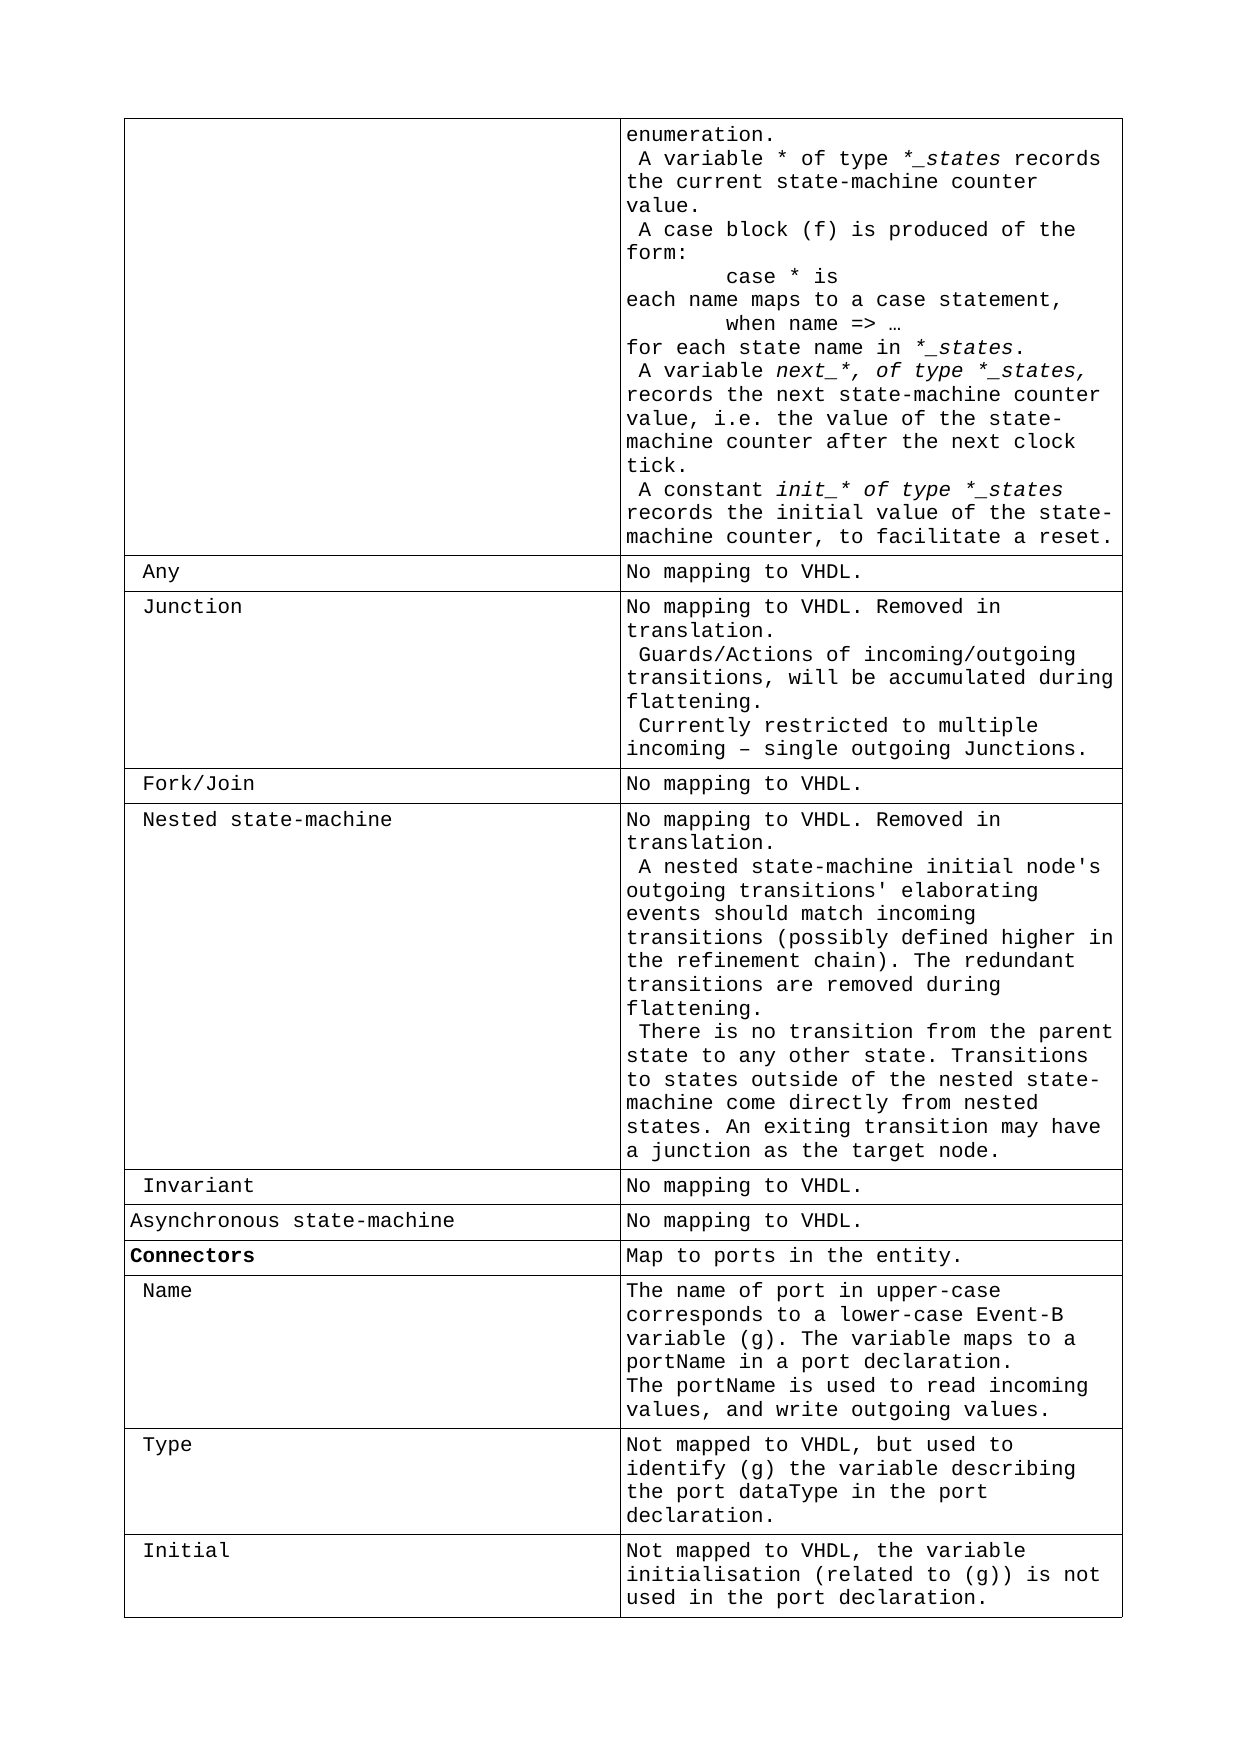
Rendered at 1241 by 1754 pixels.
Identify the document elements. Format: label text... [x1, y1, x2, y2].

table_cell Not mapped to VHDL, but used to identify (g) the variable describing the port dataType in the port declaration. [621, 1429, 1122, 1534]
table_cell No mapping to VHDL. Removed in translation. Guards/Actions of incoming/outgoing transitions, will be accumulated during flattening. Currently restricted to multiple incoming – single outgoing Junctions. [621, 592, 1122, 768]
table_cell No mapping to VHDL. Removed in translation. A nested state-machine initial node's outgoing transitions' elaborating events should match incoming transitions (possibly defined higher in the refinement chain). The redundant transitions are removed during flattening. There is no transition from the parent state to any other state. Transitions to states outside of the nested state-machine come directly from nested states. An exiting transition may have a junction as the target node. [621, 804, 1122, 1169]
table_cell No mapping to VHDL. [621, 556, 1122, 591]
table_cell Nested state-machine [125, 804, 620, 1169]
table_cell Connectors [125, 1241, 620, 1275]
table_cell The name of port in upper-case corresponds to a lower-case Event-B variable (g). The variable maps to a portName in a port declaration. The portName is used to read incoming values, and write outgoing values. [621, 1276, 1122, 1428]
table_cell Junction [125, 592, 620, 768]
table_cell Asynchronous state-machine [125, 1205, 620, 1239]
table_cell No mapping to VHDL. [621, 1170, 1122, 1204]
table_cell Invariant [125, 1170, 620, 1204]
table_cell enumeration. A variable * of type *_states records the current state-machine counter value. A case block (f) is produced of the form: case * is each name maps to a case statement, when name => … for each state name in *_states. A variable next_*, of type *_states, records the next state-machine counter value, i.e. the value of the state-machine counter after the next clock tick. A constant init_* of type *_states records the initial value of the state-machine counter, to facilitate a reset. [621, 119, 1122, 555]
table_cell Map to ports in the entity. [621, 1241, 1122, 1275]
table_cell Not mapped to VHDL, the variable initialisation (related to (g)) is not used in the port declaration. [621, 1535, 1122, 1617]
table_cell Fork/Join [125, 769, 620, 803]
table_cell Name [125, 1276, 620, 1428]
table_cell Initial [125, 1535, 620, 1617]
table_cell [125, 119, 620, 555]
table_cell Type [125, 1429, 620, 1534]
table_cell No mapping to VHDL. [621, 769, 1122, 803]
table_cell No mapping to VHDL. [621, 1205, 1122, 1239]
table_cell Any [125, 556, 620, 591]
